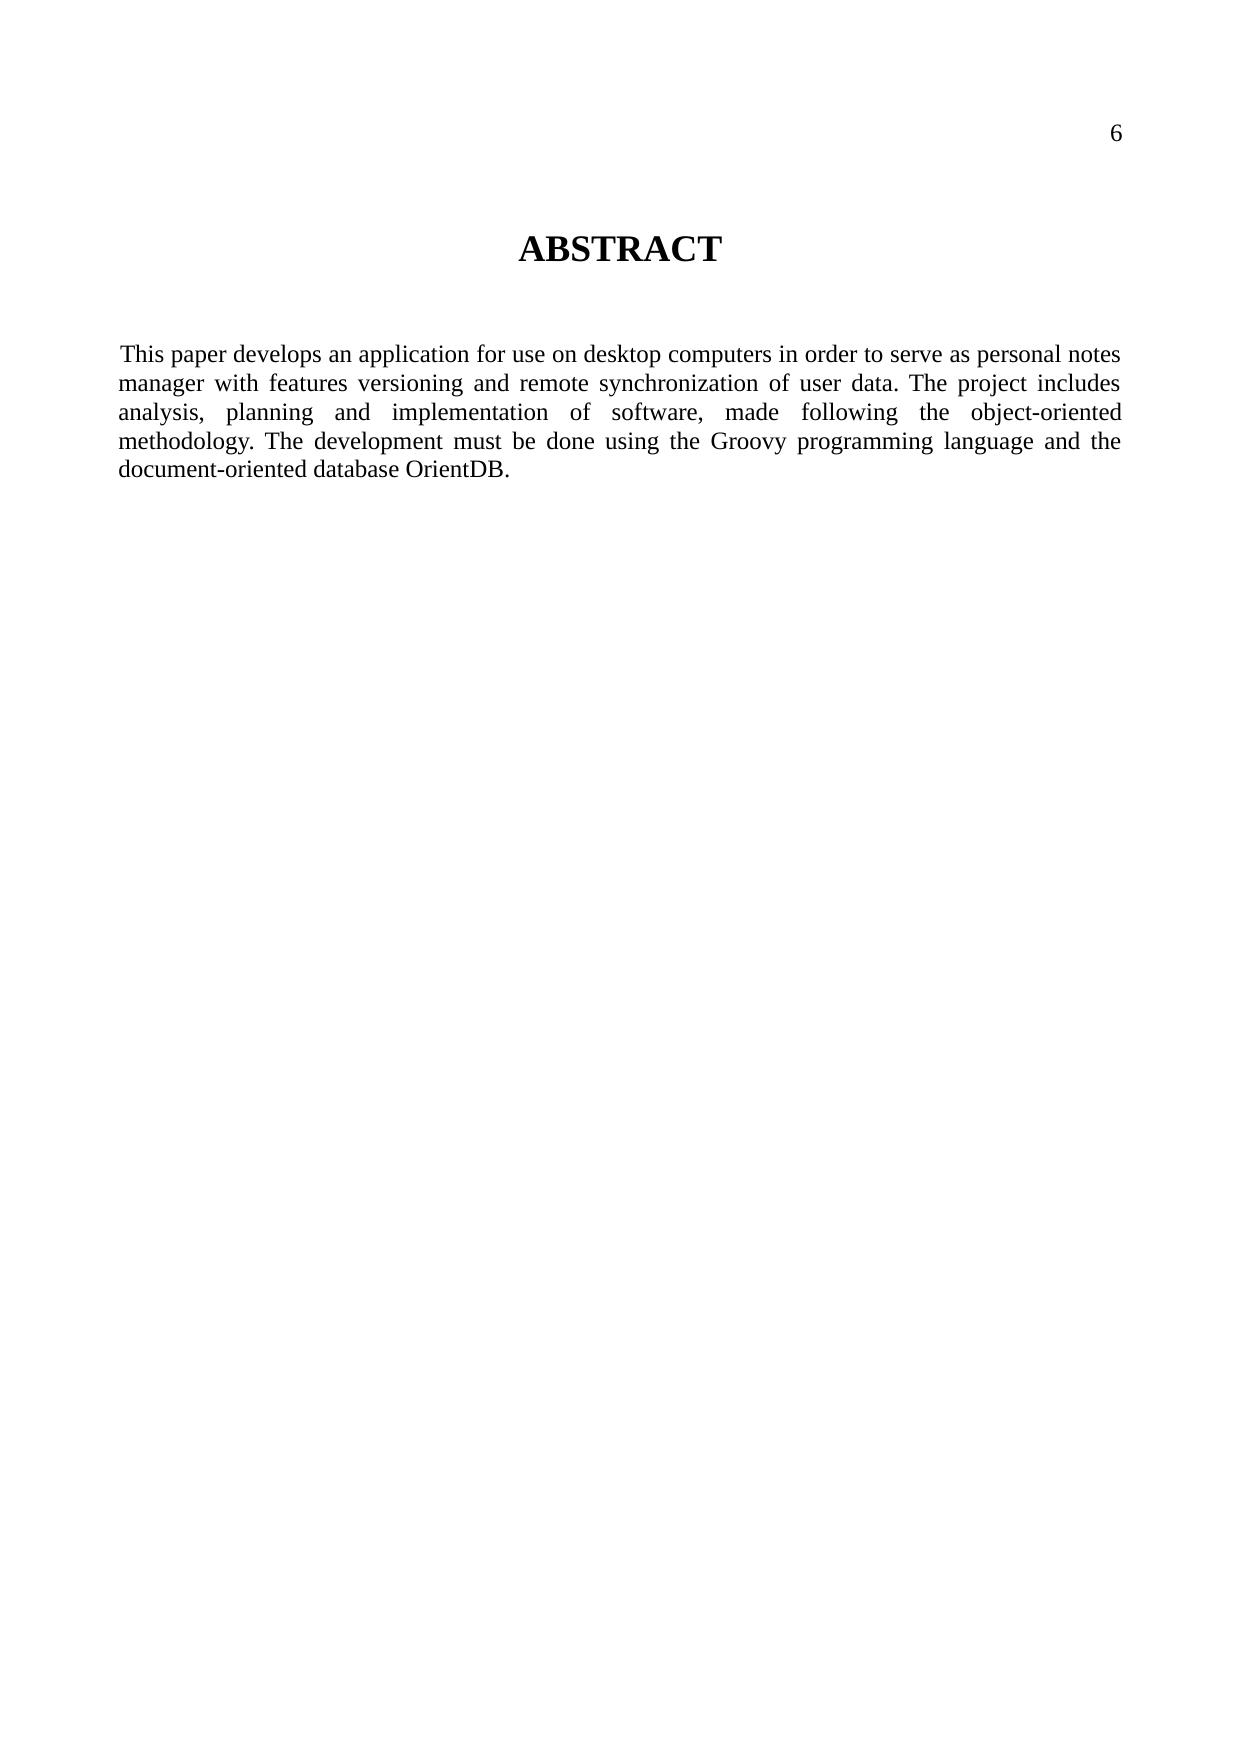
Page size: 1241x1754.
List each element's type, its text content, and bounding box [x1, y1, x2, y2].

subtitle ABSTRACT [118, 226, 1122, 269]
text This paper develops an application for use on desktop computers in order to serve as personal notes manager with features versioning and remote synchronization of user data. The project includes analysis, planning and implementation of software, made ​​following the object-oriented methodology. The development must be done using the Groovy programming language and the document-oriented database OrientDB. [118, 339, 1122, 483]
